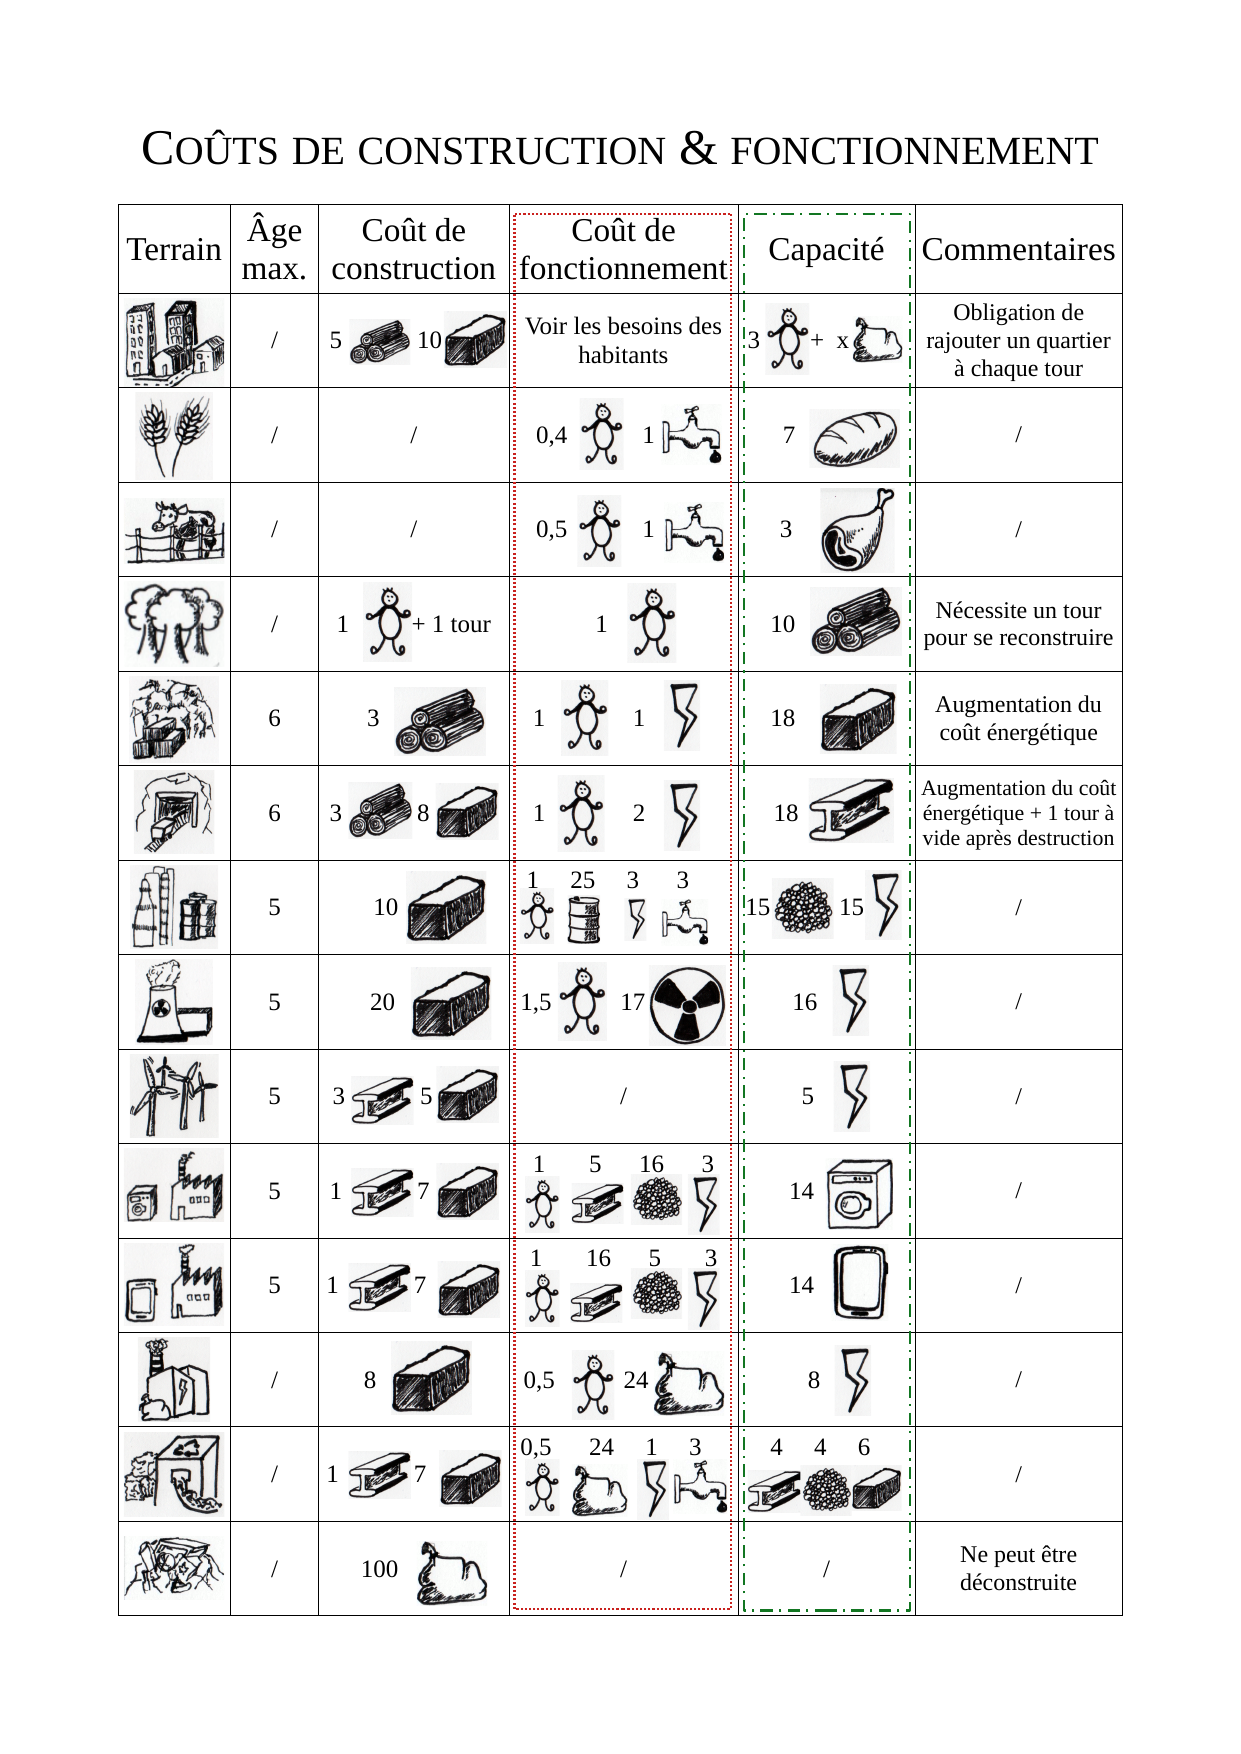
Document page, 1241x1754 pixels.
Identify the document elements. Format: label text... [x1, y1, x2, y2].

picture [834, 1345, 872, 1416]
table_cell / [319, 388, 509, 482]
table_cell / [916, 1427, 1122, 1521]
picture [525, 1270, 560, 1327]
picture [135, 392, 213, 480]
table_cell [119, 1144, 230, 1237]
picture [808, 778, 894, 843]
picture [819, 684, 897, 754]
picture [130, 865, 219, 949]
table_cell 1 [510, 577, 738, 671]
table_cell 1 1 [510, 672, 738, 765]
picture [363, 582, 413, 662]
picture [129, 1054, 219, 1138]
table_cell 14 [739, 1239, 915, 1332]
picture [687, 1268, 720, 1330]
picture [648, 965, 726, 1046]
table_cell Ne peut être déconstruite [916, 1522, 1122, 1615]
picture [437, 1261, 501, 1318]
table_cell [119, 483, 230, 576]
picture [123, 1148, 225, 1222]
table_cell / [231, 1522, 318, 1615]
table_cell / [916, 388, 1122, 482]
picture [771, 878, 834, 939]
table_header Capacité [739, 205, 915, 293]
table_cell [119, 861, 230, 954]
table_cell 1,5 17 [510, 955, 738, 1048]
table_cell 100 [319, 1522, 509, 1615]
table_cell 5 [739, 1050, 915, 1143]
picture [661, 404, 722, 465]
picture [348, 1263, 411, 1312]
picture [579, 398, 624, 470]
table_cell / [916, 1333, 1122, 1426]
table_cell 0,5 24 1 3 [510, 1427, 738, 1521]
picture [810, 587, 902, 656]
table_cell 3 [319, 672, 509, 765]
picture [627, 583, 677, 663]
picture [436, 1066, 499, 1123]
picture [765, 303, 810, 375]
table_cell 4 4 6 [739, 1427, 915, 1521]
picture [630, 1268, 683, 1319]
table_cell [119, 294, 230, 387]
table_cell 1 7 [319, 1144, 509, 1237]
picture [439, 1450, 502, 1507]
table_cell 1 + 1 tour [319, 577, 509, 671]
picture [123, 1536, 225, 1600]
table_cell 5 10 [319, 294, 509, 387]
table_cell / [916, 955, 1122, 1048]
table_cell 8 [319, 1333, 509, 1426]
table_cell [119, 672, 230, 765]
table_cell 20 [319, 955, 509, 1048]
picture [663, 780, 701, 851]
table_cell / [739, 1522, 915, 1615]
picture [525, 1459, 560, 1516]
table_cell 1 25 3 3 [510, 861, 738, 954]
table_cell 14 [739, 1144, 915, 1237]
table_cell / [916, 1239, 1122, 1332]
table_cell 3 + x [739, 294, 915, 387]
table_cell 3 8 [319, 766, 509, 859]
table_cell 5 [231, 955, 318, 1048]
picture [630, 1174, 683, 1225]
picture [832, 965, 870, 1036]
picture [406, 871, 487, 944]
picture [825, 1158, 893, 1230]
picture [351, 1076, 414, 1125]
table_cell 5 [231, 1239, 318, 1332]
table_cell 10 [319, 861, 509, 954]
picture [123, 1432, 225, 1517]
table_cell 6 [231, 766, 318, 859]
picture [348, 782, 413, 839]
picture [833, 1061, 871, 1132]
table_header Commentaires [916, 205, 1122, 293]
picture [577, 495, 622, 567]
picture [624, 898, 647, 941]
table_cell 0,4 1 [510, 388, 738, 482]
picture [557, 775, 605, 852]
table_cell 0,5 1 [510, 483, 738, 576]
picture [571, 1464, 628, 1517]
picture [394, 687, 486, 756]
table_cell [119, 1522, 230, 1615]
picture [410, 967, 492, 1040]
picture [852, 316, 903, 363]
table_cell 3 5 [319, 1050, 509, 1143]
table_cell 3 [739, 483, 915, 576]
table_header Âge max. [231, 205, 318, 293]
table_cell / [319, 483, 509, 576]
table_cell / [510, 1050, 738, 1143]
table_cell 18 [739, 766, 915, 859]
table_header Terrain [119, 205, 230, 293]
picture [135, 959, 213, 1045]
table_cell 10 [739, 577, 915, 671]
table_cell 1 16 5 3 [510, 1239, 738, 1332]
picture [129, 676, 219, 763]
picture [571, 1350, 615, 1420]
table_cell 18 [739, 672, 915, 765]
table_cell 5 [231, 1144, 318, 1237]
picture [416, 1541, 488, 1606]
picture [653, 1351, 725, 1416]
picture [687, 1174, 720, 1235]
picture [865, 870, 902, 940]
table_cell Augmentation du coût énergétique + 1 tour à vide après destruction [916, 766, 1122, 859]
picture [820, 488, 895, 573]
table_cell [119, 766, 230, 859]
table_cell 5 [231, 1050, 318, 1143]
table_cell [119, 577, 230, 671]
picture [637, 1459, 669, 1520]
table_cell 16 [739, 955, 915, 1048]
picture [519, 888, 555, 944]
table_cell 15 15 [739, 861, 915, 954]
picture [570, 1283, 623, 1323]
picture [123, 581, 225, 667]
picture [391, 1341, 472, 1415]
picture [443, 311, 507, 368]
table_cell [119, 1050, 230, 1143]
table_header Coût de construction [319, 205, 509, 293]
picture [123, 498, 225, 564]
table_cell Voir les besoins des habitants [510, 294, 738, 387]
picture [133, 770, 215, 854]
table_cell [119, 955, 230, 1048]
picture [663, 680, 701, 751]
picture [571, 1183, 624, 1224]
picture [809, 409, 900, 468]
table_cell / [916, 861, 1122, 954]
picture [435, 783, 499, 840]
picture [567, 895, 600, 944]
picture [561, 680, 609, 756]
picture [137, 1337, 211, 1422]
table_cell 1 2 [510, 766, 738, 859]
picture [123, 1243, 225, 1326]
table_cell / [231, 577, 318, 671]
table_header Coût de fonctionnement [510, 205, 738, 293]
table_cell 7 [739, 388, 915, 482]
picture [661, 899, 709, 946]
text Coûts de construction & fonctionnement [118, 118, 1122, 176]
table_cell 1 5 16 3 [510, 1144, 738, 1237]
picture [747, 1465, 902, 1516]
picture [436, 1163, 499, 1220]
picture [673, 1459, 728, 1514]
table_cell / [231, 388, 318, 482]
table_cell [119, 1427, 230, 1521]
picture [664, 502, 725, 563]
table_cell / [231, 483, 318, 576]
picture [351, 1168, 414, 1217]
table_cell Nécessite un tour pour se reconstruire [916, 577, 1122, 671]
table_cell [119, 388, 230, 482]
table_cell Obligation de rajouter un quartier à chaque tour [916, 294, 1122, 387]
table_cell 0,5 24 [510, 1333, 738, 1426]
table_cell 5 [231, 861, 318, 954]
table_cell 6 [231, 672, 318, 765]
table_cell / [916, 483, 1122, 576]
picture [123, 298, 225, 387]
table_cell / [510, 1522, 738, 1615]
table_cell / [916, 1144, 1122, 1237]
table_cell / [231, 1333, 318, 1426]
table_cell 1 7 [319, 1427, 509, 1521]
picture [349, 319, 411, 365]
picture [348, 1451, 411, 1499]
picture [525, 1176, 560, 1233]
table_cell [119, 1239, 230, 1332]
table_cell / [231, 294, 318, 387]
table_cell / [231, 1427, 318, 1521]
table_cell / [916, 1050, 1122, 1143]
picture [557, 962, 607, 1041]
table_cell 8 [739, 1333, 915, 1426]
table_cell Augmentation du coût énergétique [916, 672, 1122, 765]
table_cell 1 7 [319, 1239, 509, 1332]
table_cell [119, 1333, 230, 1426]
picture [831, 1244, 889, 1321]
